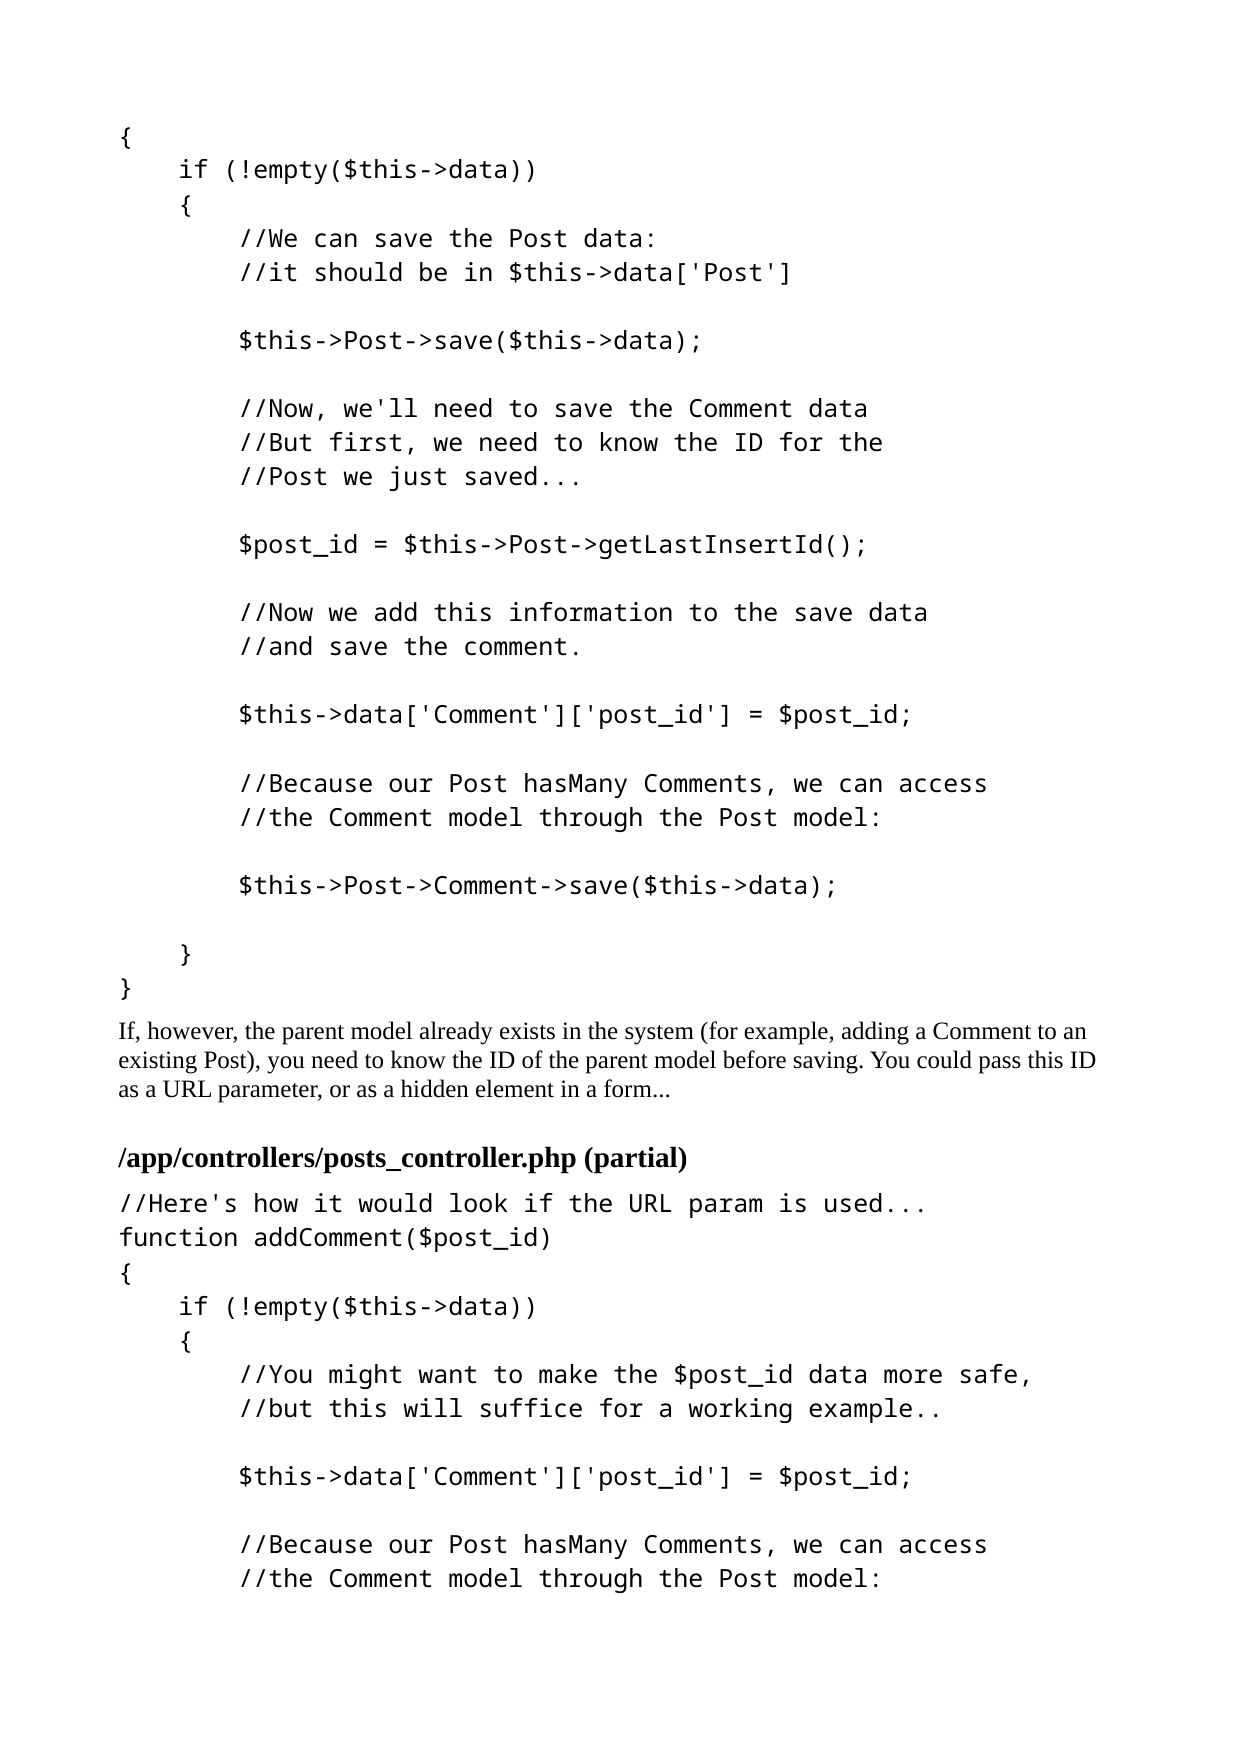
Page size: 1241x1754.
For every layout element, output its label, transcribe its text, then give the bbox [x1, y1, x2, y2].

text { if (!empty($this->data)) { //We can save the Post data: //it should be in $this->data['Post'] $this->Post->save($this->data); //Now, we'll need to save the Comment data //But first, we need to know the ID for the //Post we just saved... $post_id = $this->Post->getLastInsertId(); //Now we add this information to the save data //and save the comment. $this->data['Comment']['post_id'] = $post_id; //Because our Post hasMany Comments, we can access //the Comment model through the Post model: $this->Post->Comment->save($this->data); } } [118, 118, 1122, 1004]
text If, however, the parent model already exists in the system (for example, adding a Comment to an existing Post), you need to know the ID of the parent model before saving. You could pass this ID as a URL parameter, or as a hidden element in a form... [118, 1016, 1122, 1102]
text //Here's how it would look if the URL param is used... function addComment($post_id) { if (!empty($this->data)) { //You might want to make the $post_id data more safe, //but this will suffice for a working example.. $this->data['Comment']['post_id'] = $post_id; //Because our Post hasMany Comments, we can access //the Comment model through the Post model: [118, 1186, 1122, 1629]
subtitle /app/controllers/posts_controller.php (partial) [118, 1140, 1122, 1173]
